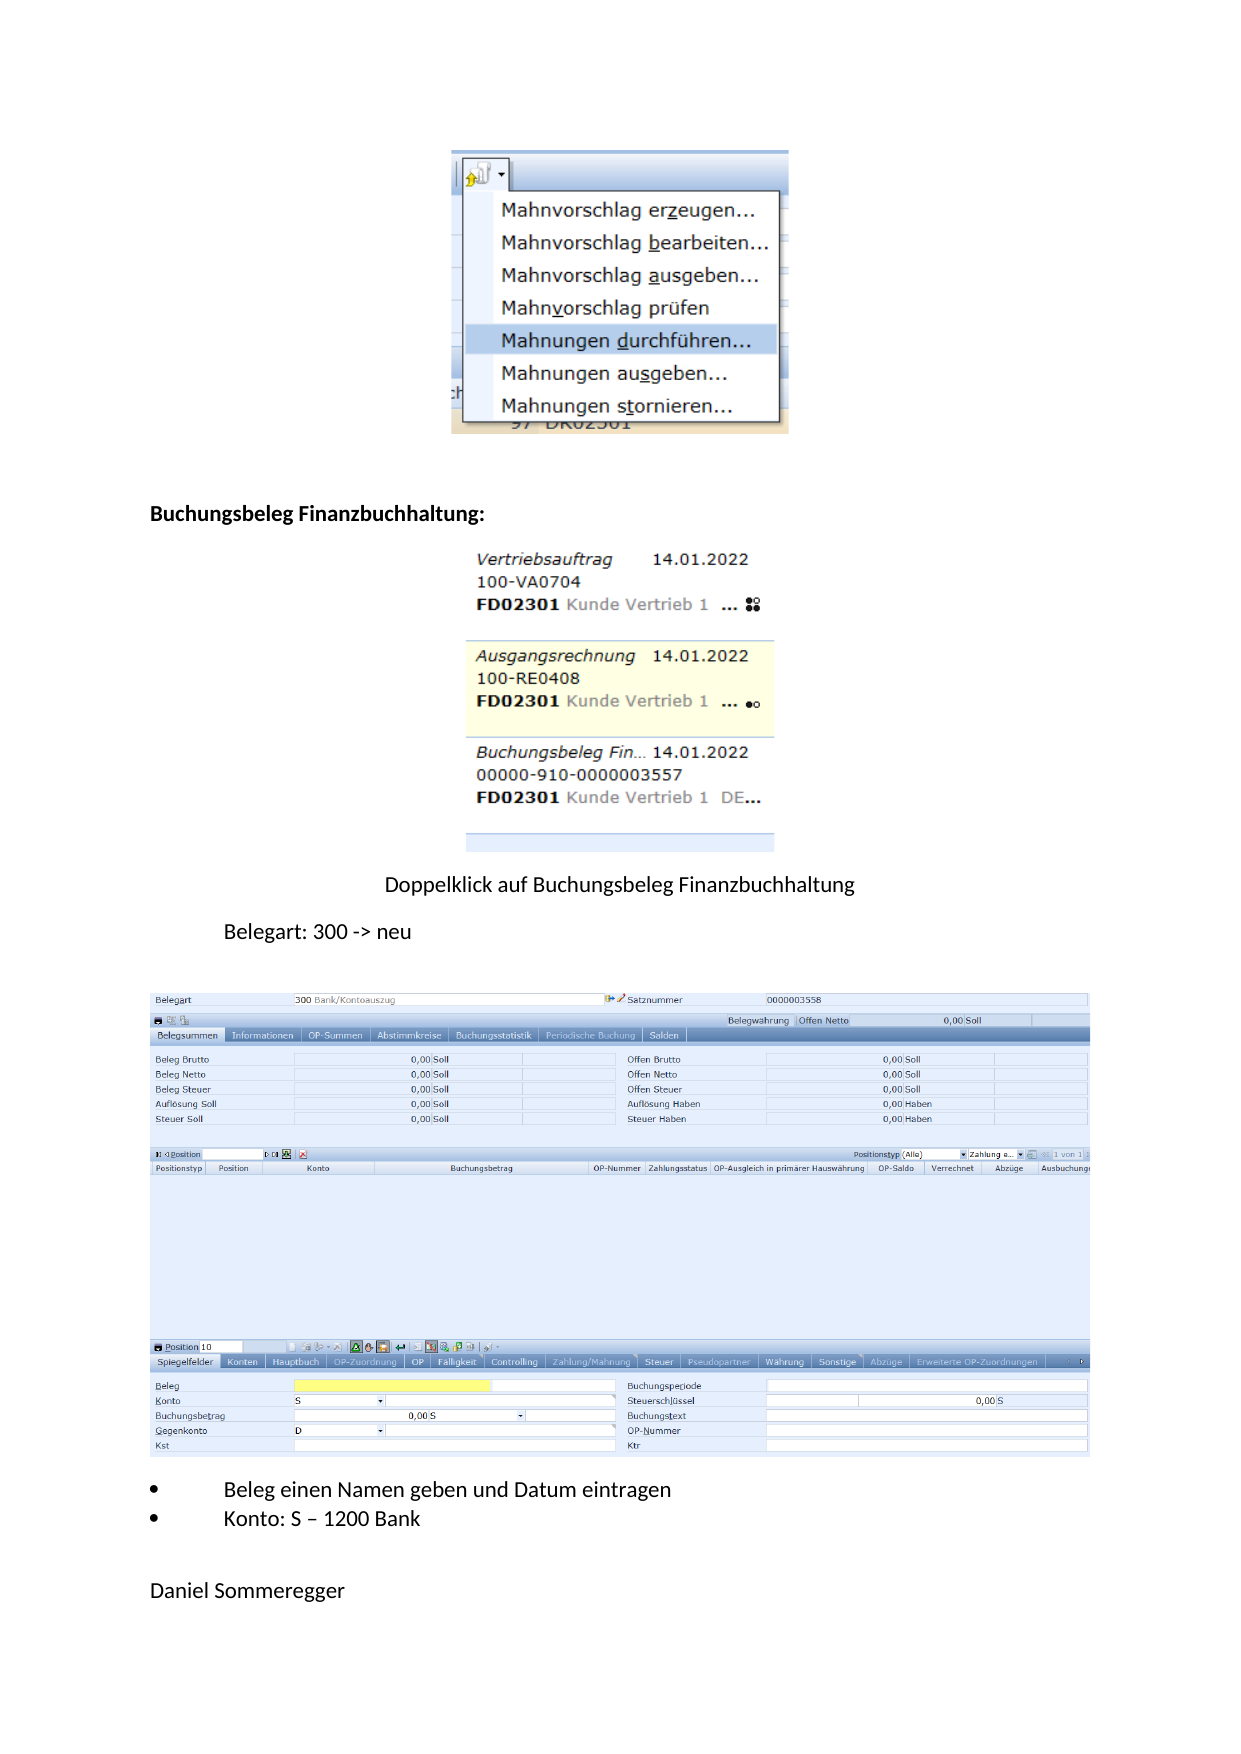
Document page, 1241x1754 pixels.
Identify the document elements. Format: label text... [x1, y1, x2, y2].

list Konto: S – 1200 Bank [150, 1504, 1090, 1533]
picture [451, 150, 789, 434]
text Buchungsbeleg Finanzbuchhaltung: [150, 499, 1090, 527]
picture [465, 545, 775, 852]
text Belegart: 300 -> neu [150, 917, 1090, 945]
list Beleg einen Namen geben und Datum eintragen [150, 1475, 1090, 1503]
picture [150, 993, 1091, 1457]
text Doppelklick auf Buchungsbeleg Finanzbuchhaltung [150, 870, 1090, 898]
